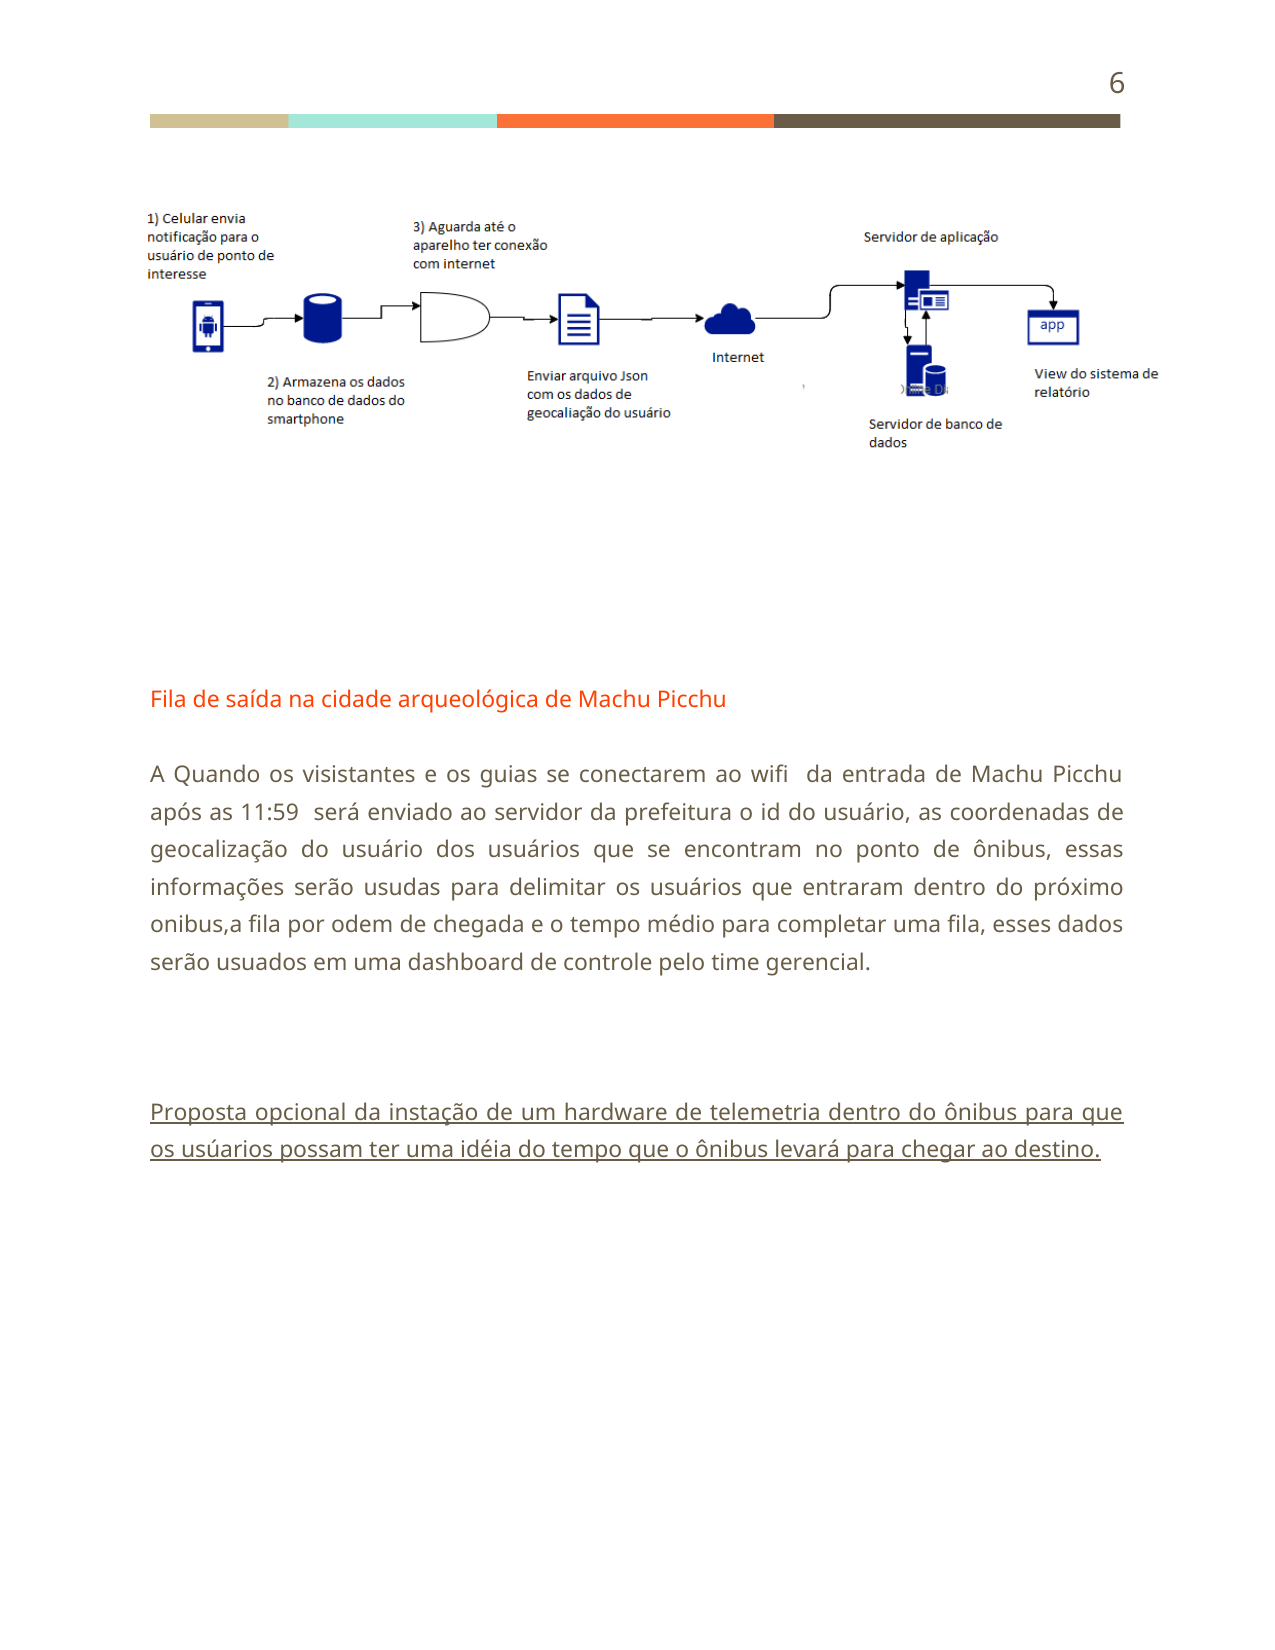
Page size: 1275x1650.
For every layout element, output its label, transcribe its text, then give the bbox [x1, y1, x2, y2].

picture [67, 181, 1208, 583]
text A Quando os visistantes e os guias se conectarem ao wifi da entrada de Machu Picchu após as 11:59 será enviado ao servidor da prefeitura o id do usuário, as coordenadas de geocalização do usuário dos usuários que se encontram no ponto de ônibus, essas informações serão usudas para delimitar os usuários que entraram dentro do próximo onibus,a fila por odem de chegada e o tempo médio para completar uma fila, esses dados serão usuados em uma dashboard de controle pelo time gerencial. [150, 758, 1125, 977]
text Fila de saída na cidade arqueológica de Machu Picchu [150, 683, 1125, 714]
picture [150, 114, 1121, 128]
text Proposta opcional da instação de um hardware de telemetria dentro do ônibus para que os usúarios possam ter uma idéia do tempo que o ônibus levará para chegar ao destino. [150, 1096, 1125, 1164]
